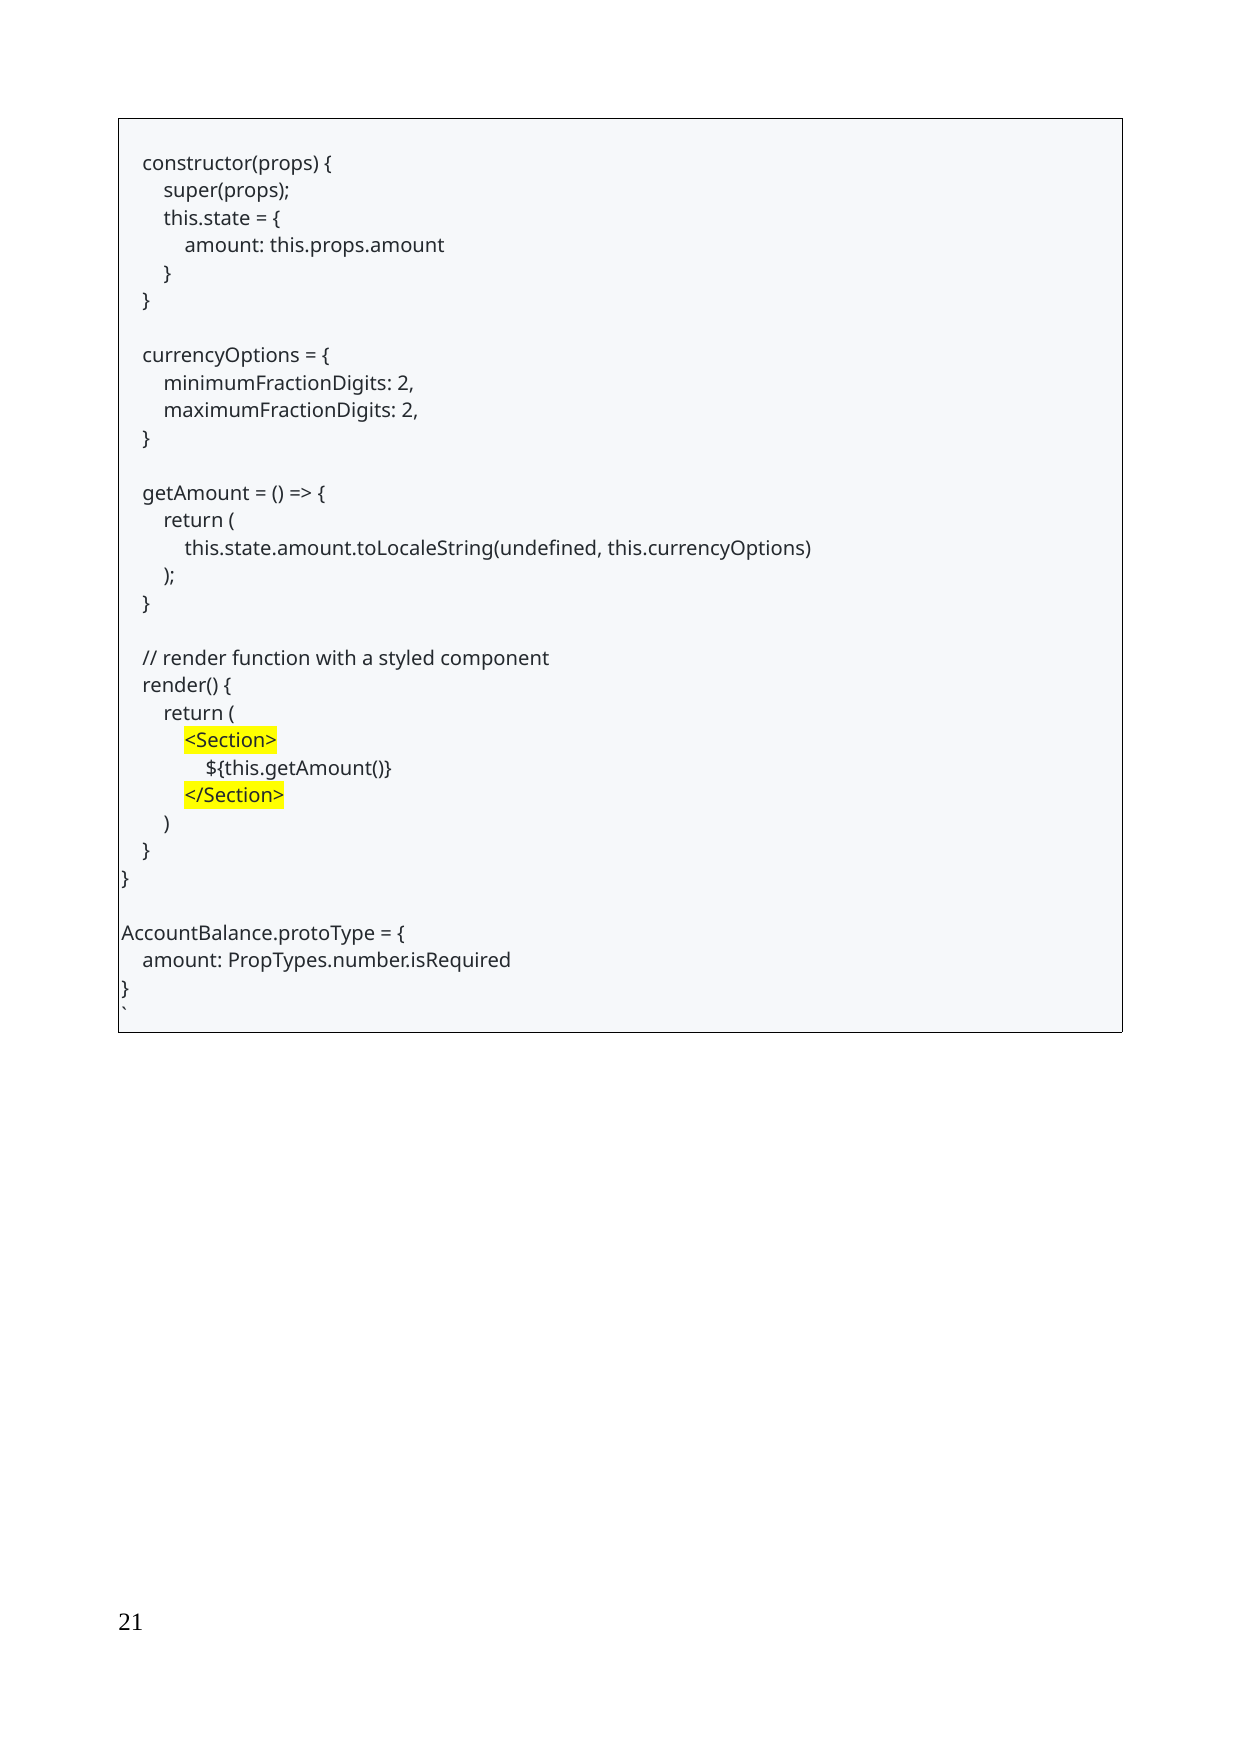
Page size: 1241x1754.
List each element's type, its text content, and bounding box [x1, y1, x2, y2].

text constructor(props) { [119, 146, 1122, 173]
text currencyOptions = { [119, 338, 1122, 366]
text maximumFractionDigits: 2, [119, 393, 1122, 421]
text } [119, 833, 1122, 861]
text ${this.getAmount()} [119, 751, 1122, 778]
text } [119, 586, 1122, 613]
text minimumFractionDigits: 2, [119, 366, 1122, 393]
text return ( [119, 696, 1122, 723]
text getAmount = () => { [119, 476, 1122, 503]
text </Section> [119, 778, 1122, 806]
text ) [119, 806, 1122, 833]
text <Section> [119, 723, 1122, 751]
text } [119, 861, 1122, 888]
text ); [119, 558, 1122, 586]
text } [119, 421, 1122, 448]
text } [119, 283, 1122, 311]
text ` [119, 998, 1122, 1032]
text } [119, 256, 1122, 283]
text amount: this.props.amount [119, 228, 1122, 256]
text this.state = { [119, 201, 1122, 228]
text render() { [119, 668, 1122, 696]
text super(props); [119, 173, 1122, 201]
text this.state.amount.toLocaleString(undefined, this.currencyOptions) [119, 531, 1122, 558]
text AccountBalance.protoType = { [119, 916, 1122, 943]
text return ( [119, 503, 1122, 531]
text amount: PropTypes.number.isRequired [119, 943, 1122, 971]
text } [119, 971, 1122, 998]
text // render function with a styled component [119, 641, 1122, 668]
